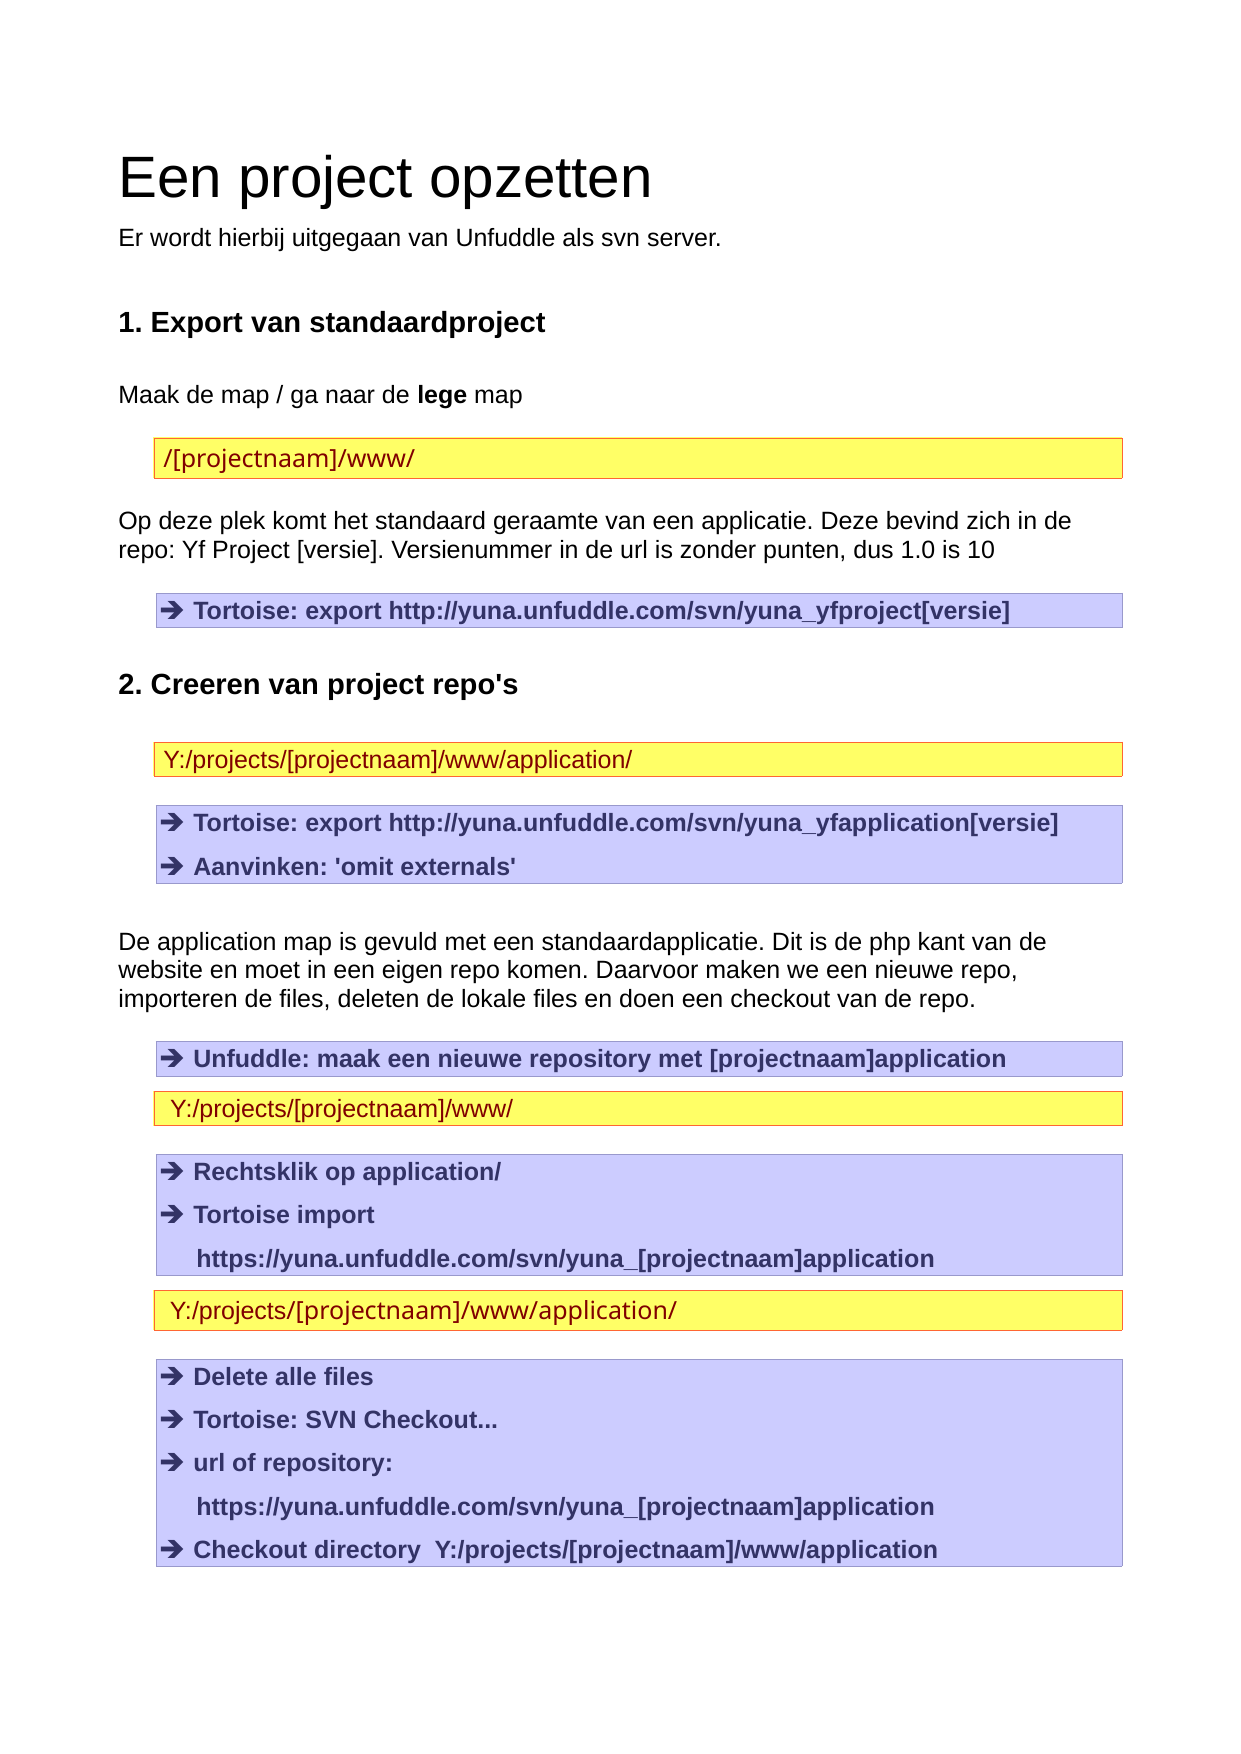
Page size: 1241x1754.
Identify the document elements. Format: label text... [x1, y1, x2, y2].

text Er wordt hierbij uitgegaan van Unfuddle als svn server. [118, 223, 1122, 251]
list Tortoise: export http://yuna.unfuddle.com/svn/yuna_yfproject[versie] [157, 594, 1122, 627]
subtitle 2. Creeren van project repo's [118, 667, 1122, 700]
text De application map is gevuld met een standaardapplicatie. Dit is de php kant van de website en moet in een eigen repo komen. Daarvoor maken we een nieuwe repo, importeren de files, deleten de lokale files en doen een checkout van de repo. [118, 926, 1122, 1013]
text /[projectnaam]/www/ [155, 439, 1122, 478]
list Delete alle files [157, 1360, 1122, 1391]
list Unfuddle: maak een nieuwe repository met [projectnaam]application [157, 1042, 1122, 1076]
list Tortoise: export http://yuna.unfuddle.com/svn/yuna_yfapplication[versie] [157, 806, 1122, 837]
list Tortoise import https://yuna.unfuddle.com/svn/yuna_[projectnaam]application [157, 1197, 1122, 1275]
subtitle Een project opzetten [118, 143, 1122, 210]
text Y:/projects/[projectnaam]/www/ [155, 1092, 1122, 1125]
list Rechtsklik op application/ [157, 1155, 1122, 1186]
list Aanvinken: 'omit externals' [157, 848, 1122, 883]
text Op deze plek komt het standaard geraamte van een applicatie. Deze bevind zich in de repo: Yf Project [versie]. Versienummer in de url is zonder punten, dus 1.0 is 10 [118, 506, 1122, 564]
text Y:/projects/[projectnaam]/www/application/ [155, 1291, 1122, 1330]
list Checkout directory Y:/projects/[projectnaam]/www/application [157, 1532, 1122, 1566]
text Maak de map / ga naar de lege map [118, 380, 1122, 409]
list url of repository: https://yuna.unfuddle.com/svn/yuna_[projectnaam]application [157, 1445, 1122, 1520]
text Y:/projects/[projectnaam]/www/application/ [155, 743, 1122, 776]
subtitle 1. Export van standaardproject [118, 305, 1122, 339]
list Tortoise: SVN Checkout... [157, 1402, 1122, 1434]
